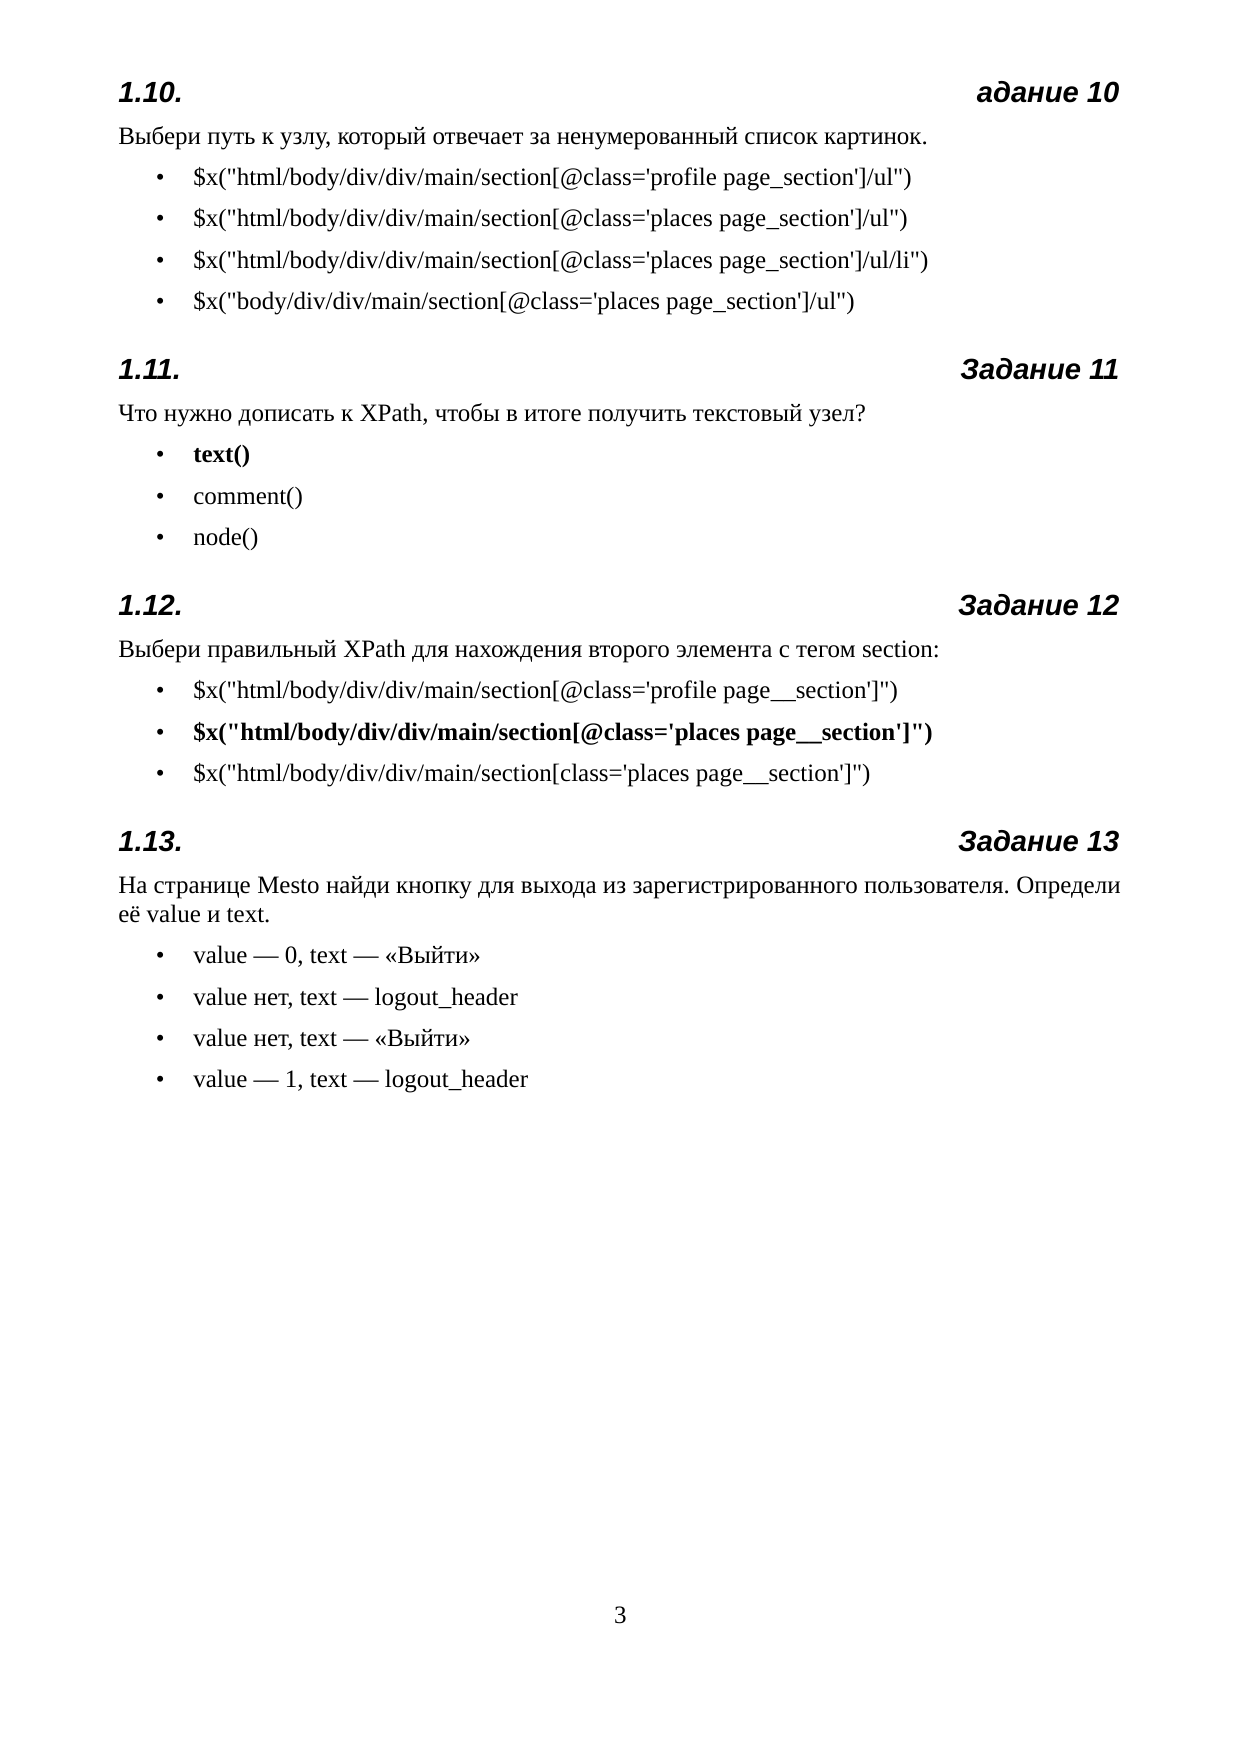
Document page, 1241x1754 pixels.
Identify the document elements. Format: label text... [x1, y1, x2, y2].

list node() [156, 522, 1122, 551]
text Что нужно дописать к XPath, чтобы в итоге получить текстовый узел? [118, 398, 1122, 427]
text На странице Mesto найди кнопку для выхода из зарегистрированного пользователя. Определи её value и text. [118, 870, 1122, 928]
list $x("html/body/div/div/main/section[@class='profile page​_​_section']") [156, 676, 1122, 704]
list comment() [156, 481, 1122, 509]
subtitle Задание 12 [118, 588, 1122, 622]
list value — 0, text — «Выйти» [156, 940, 1122, 969]
subtitle адание 10 [118, 75, 1122, 108]
subtitle Задание 11 [118, 352, 1122, 386]
text Выбери путь к узлу, который отвечает за ненумерованный список картинок. [118, 121, 1122, 150]
list $x("html/body/div/div/main/section[@class='profile page_​section']/ul") [156, 162, 1122, 191]
list $x("body/div/div/main/section[@class='places page_​section']/ul") [156, 286, 1122, 315]
list $x("html/body/div/div/main/section[class='places page_​_section']") [156, 758, 1122, 787]
subtitle Задание 13 [118, 824, 1122, 858]
list value нет, text — «Выйти» [156, 1023, 1122, 1052]
list $x("html/body/div/div/main/section[@class='places page​​_section']/ul") [156, 203, 1122, 232]
list $x("html/body/div/div/main/section[@class='places page_​_section']") [156, 717, 1122, 746]
list $x("html/body/div/div/main/section[@class='places page_​section']/ul/li") [156, 245, 1122, 273]
list text() [156, 439, 1122, 468]
list value — 1, text — logou​t​_header [156, 1064, 1122, 1093]
text Выбери правильный XPath для нахождения второго элемента с тегом section: [118, 634, 1122, 663]
list value нет, text — logou​t​_header [156, 982, 1122, 1010]
